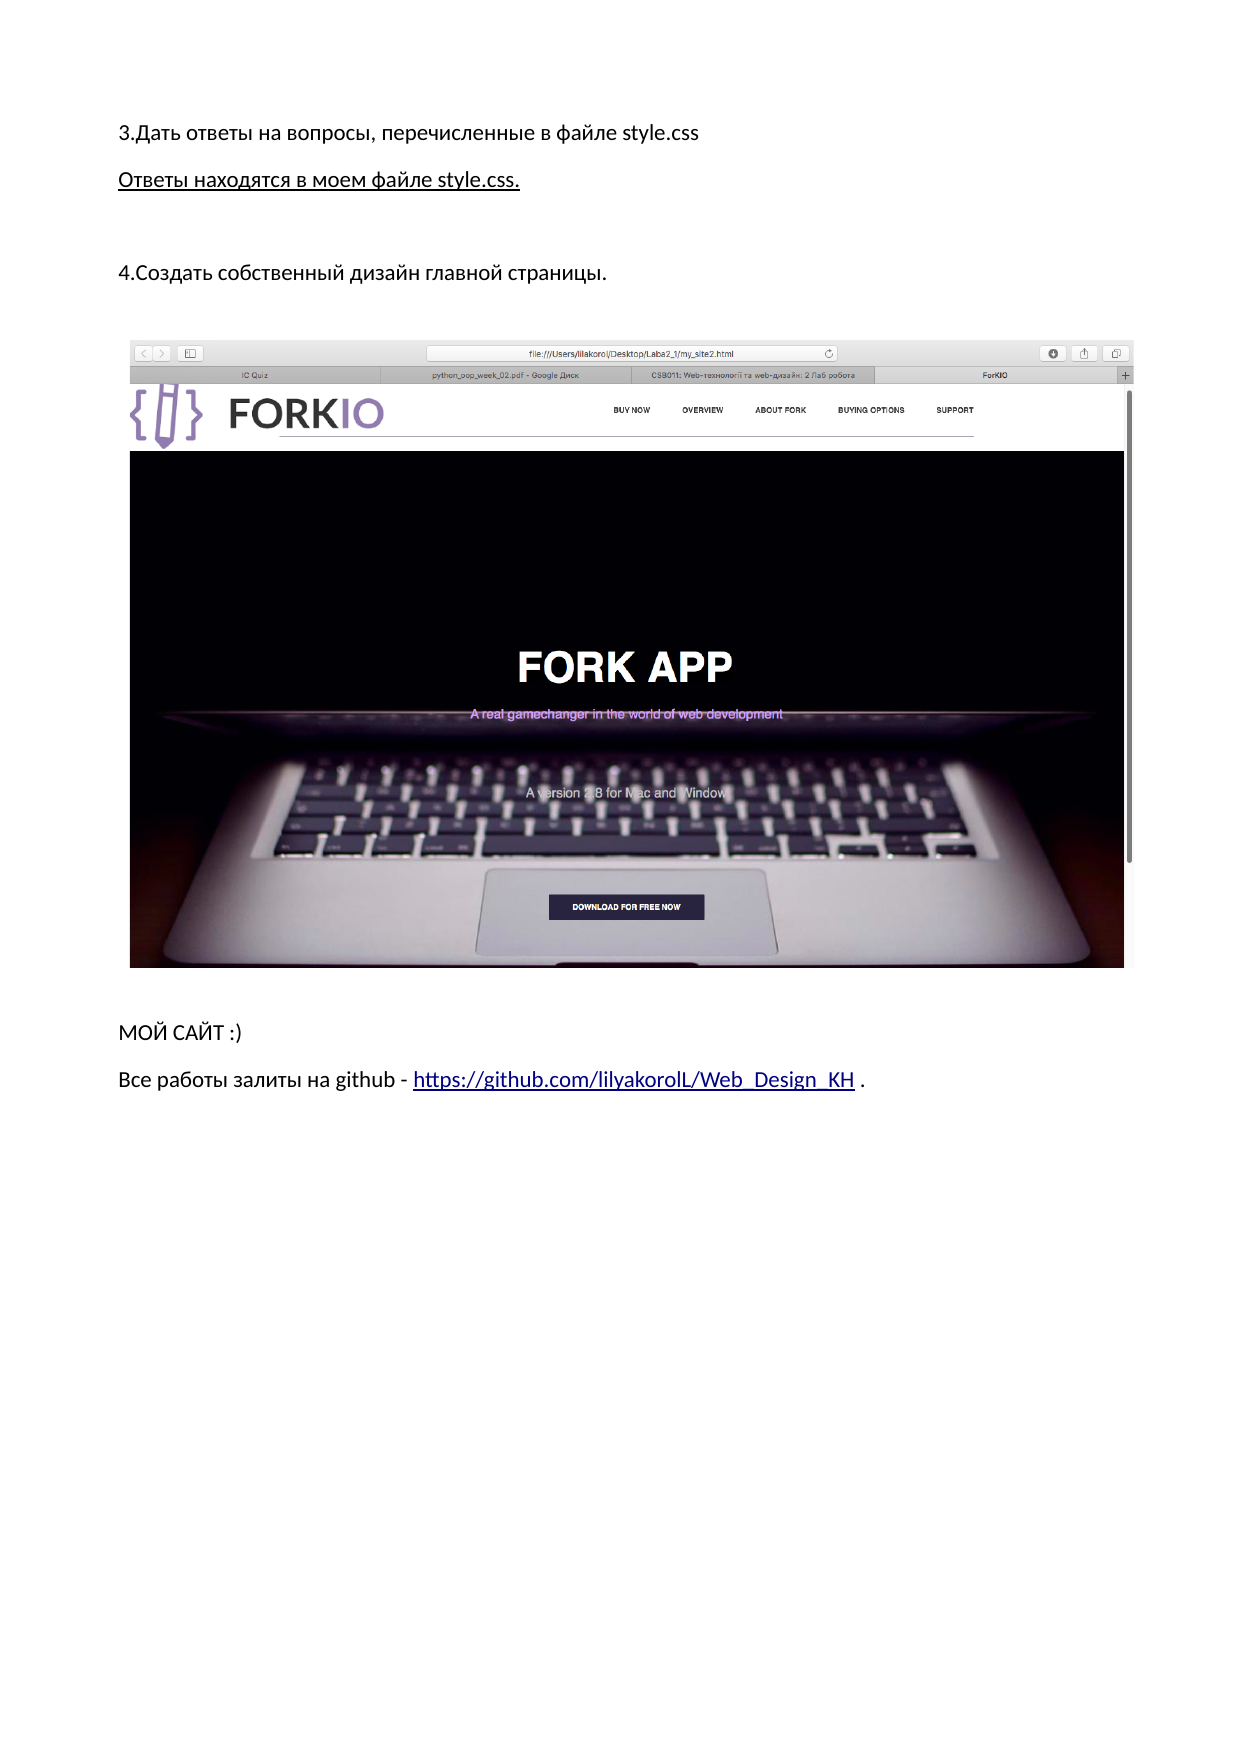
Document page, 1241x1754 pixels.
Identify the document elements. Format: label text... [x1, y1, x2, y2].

text Ответы находятся в моем файле style.css. [118, 165, 1122, 193]
picture [129, 340, 1134, 968]
text 4.Создать собственный дизайн главной страницы. [118, 258, 1122, 286]
text 3.Дать ответы на вопросы, перечисленные в файле style.css [118, 118, 1122, 146]
text Все работы залиты нa github - https://github.com/lilyakorolL/Web_Design_KH . [118, 1065, 1122, 1093]
text МОЙ САЙТ :) [118, 1018, 1122, 1047]
